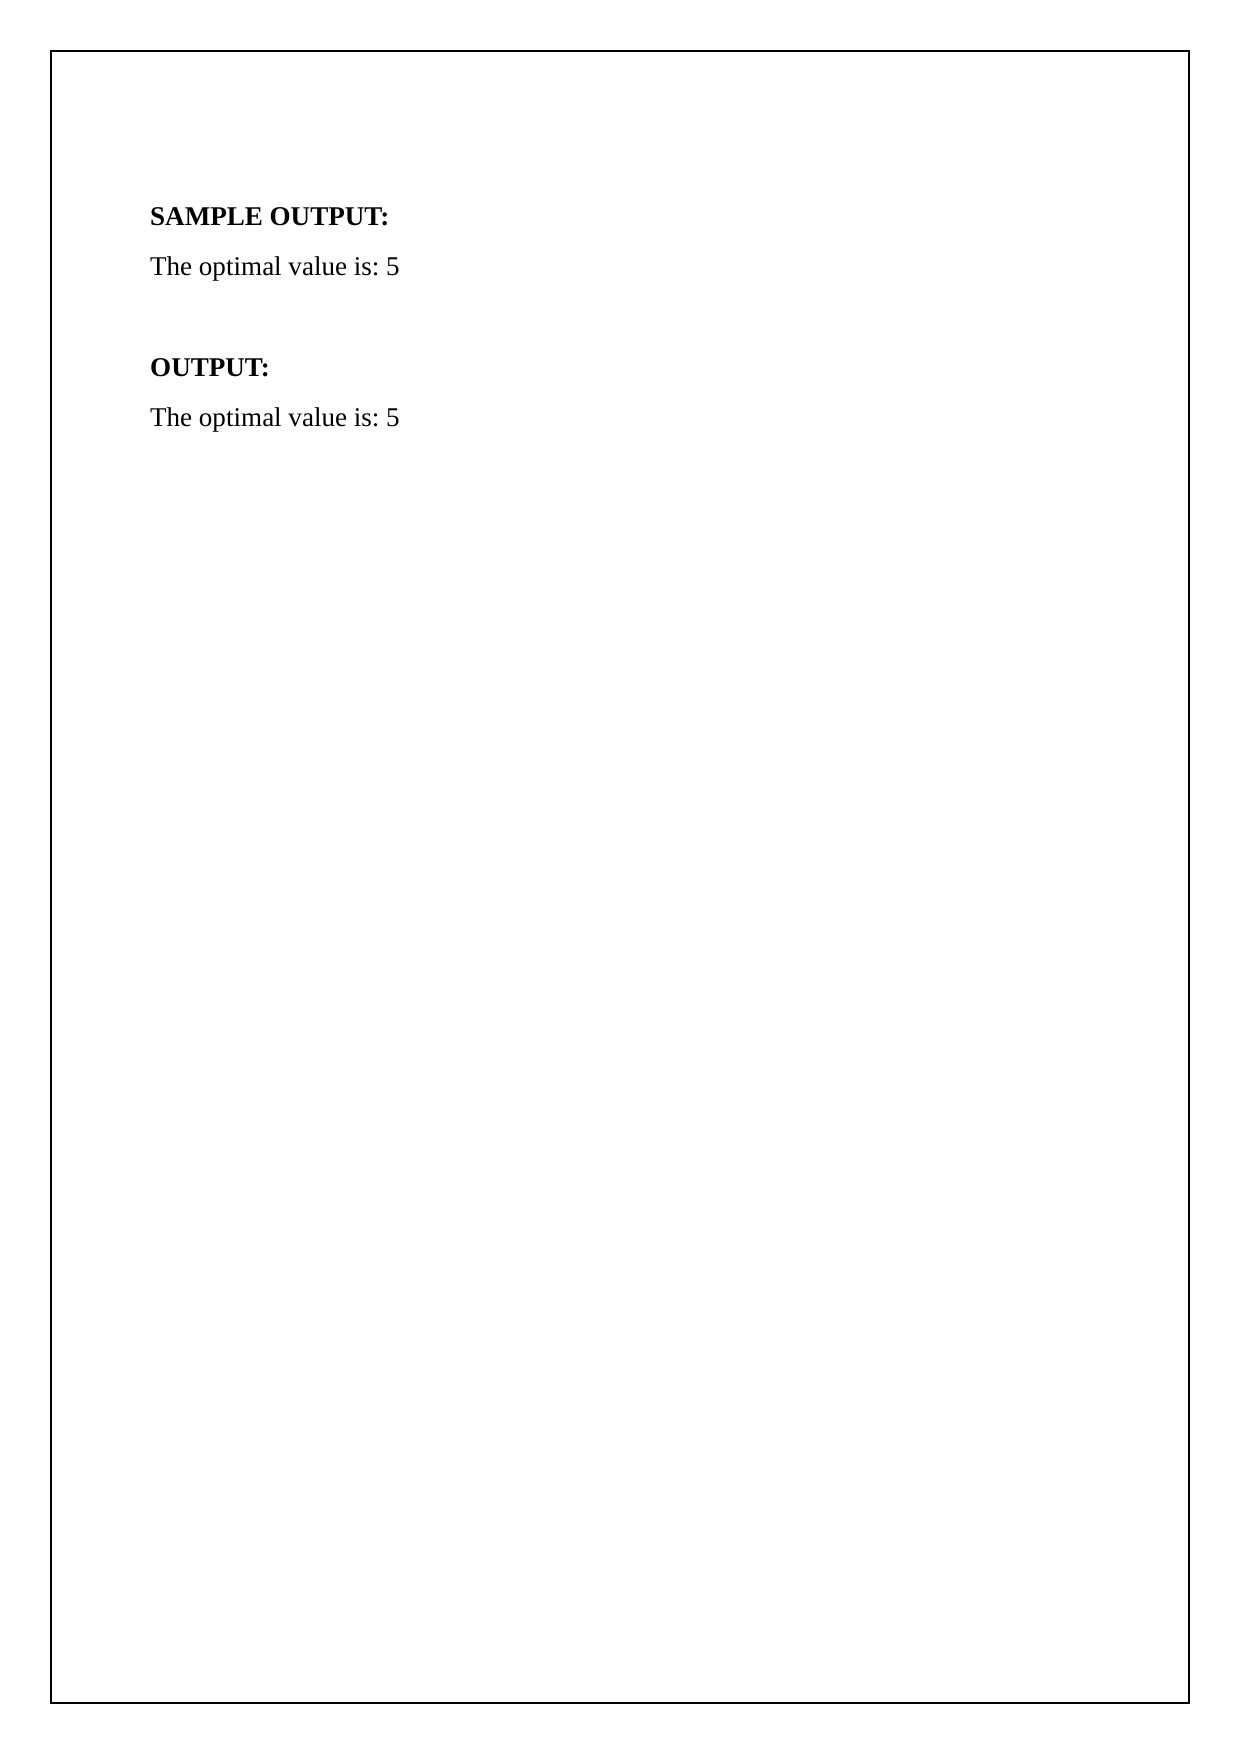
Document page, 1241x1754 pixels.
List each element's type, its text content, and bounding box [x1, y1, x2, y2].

text The optimal value is: 5 [150, 250, 1090, 282]
text The optimal value is: 5 [150, 401, 1090, 432]
text SAMPLE OUTPUT: [150, 200, 1090, 231]
text OUTPUT: [150, 351, 1090, 382]
